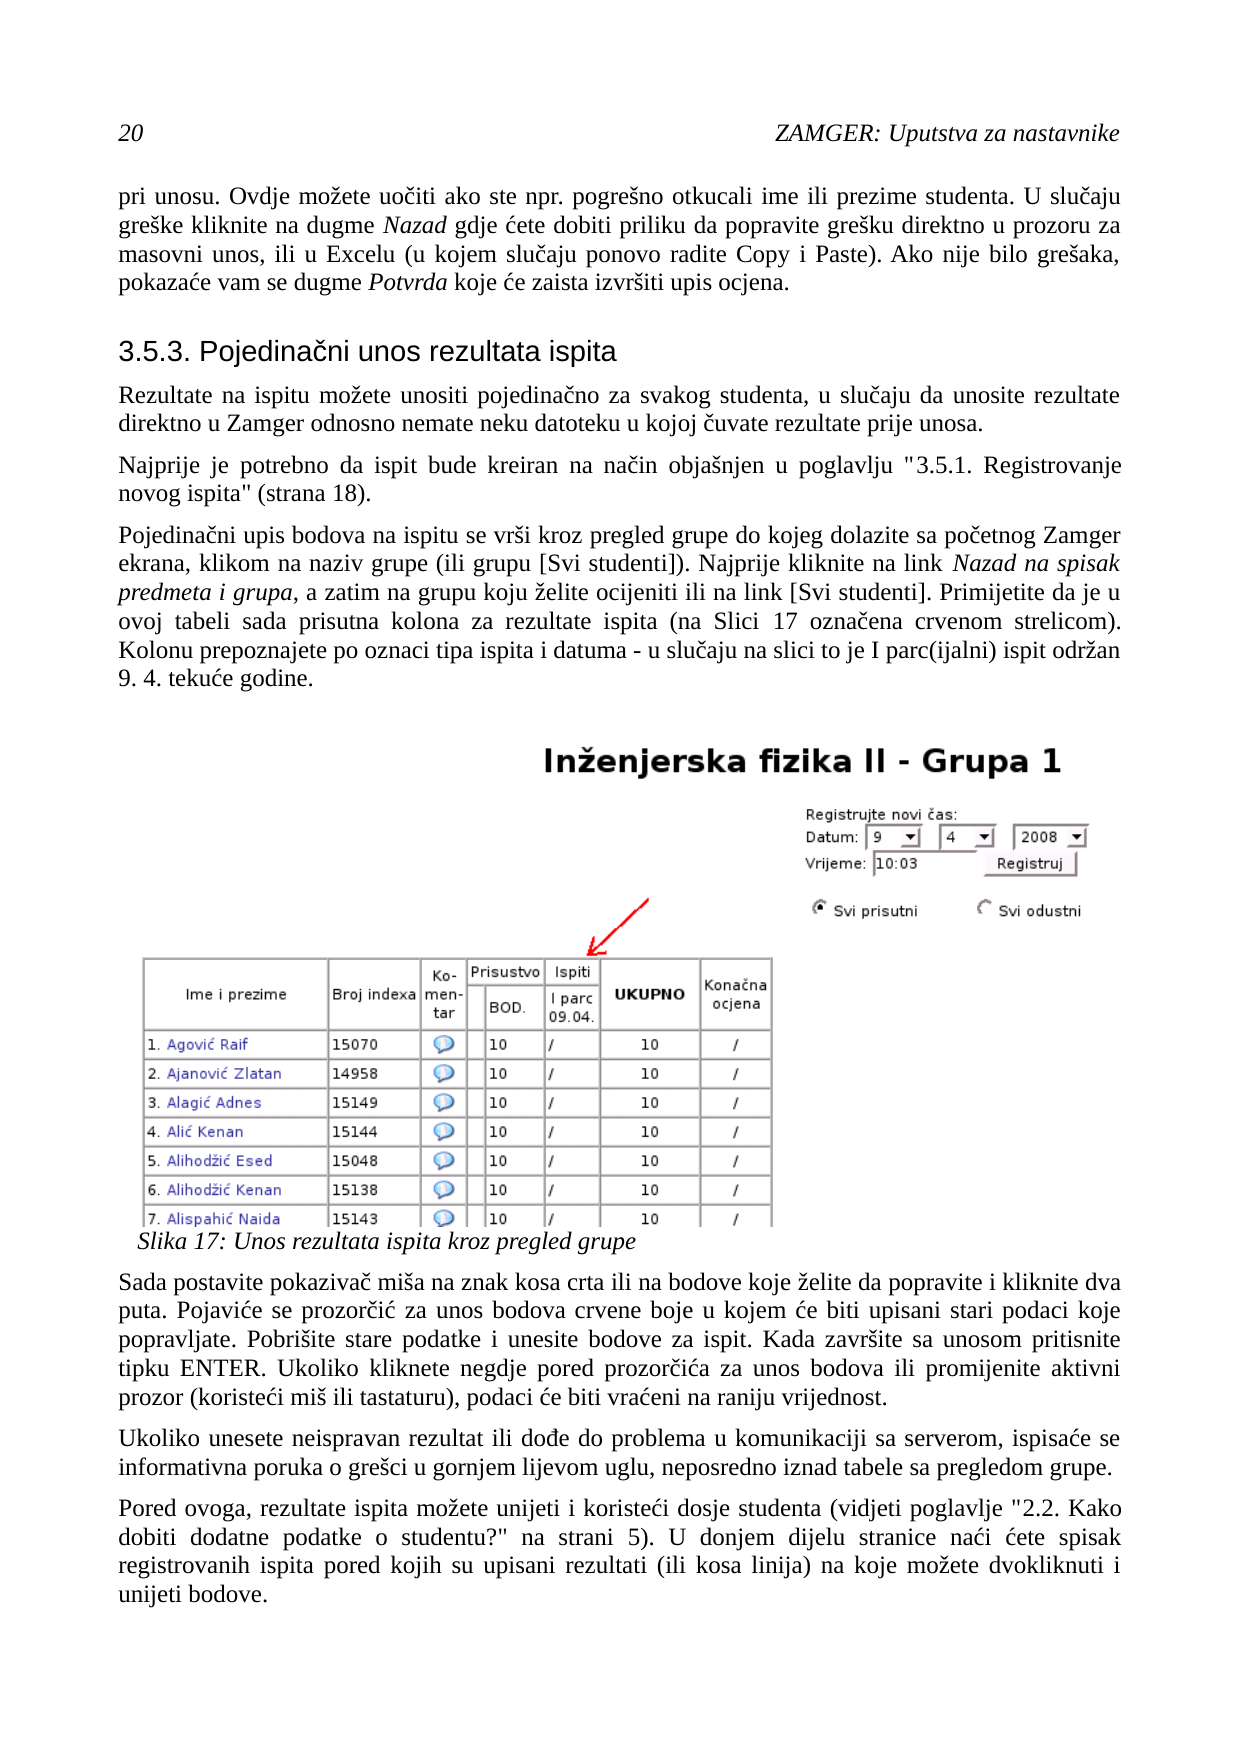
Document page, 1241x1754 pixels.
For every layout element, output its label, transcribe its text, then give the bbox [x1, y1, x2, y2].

text Pojedinačni upis bodova na ispitu se vrši kroz pregled grupe do kojeg dolazite sa početnog Zamger ekrana, klikom na naziv grupe (ili grupu [Svi studenti]). Najprije kliknite na link Nazad na spisak predmeta i grupa, a zatim na grupu koju želite ocijeniti ili na link [Svi studenti]. Primijetite da je u ovoj tabeli sada prisutna kolona za rezultate ispita (na Slici 17 označena crvenom strelicom). Kolonu prepoznajete po oznaci tipa ispita i datuma - u slučaju na slici to je I parc(ijalni) ispit održan 9. 4. tekuće godine. [118, 520, 1122, 692]
text Sada postavite pokazivač miša na znak kosa crta ili na bodove koje želite da popravite i kliknite dva puta. Pojaviće se prozorčić za unos bodova crvene boje u kojem će biti upisani stari podaci koje popravljate. Pobrišite stare podatke i unesite bodove za ispit. Kada završite sa unosom pritisnite tipku ENTER. Ukoliko kliknete negdje pored prozorčića za unos bodova ili promijenite aktivni prozor (koristeći miš ili tastaturu), podaci će biti vraćeni na raniju vrijednost. [118, 705, 1122, 1411]
text pri unosu. Ovdje možete uočiti ako ste npr. pogrešno otkucali ime ili prezime studenta. U slučaju greške kliknite na dugme Nazad gdje ćete dobiti priliku da popravite grešku direktno u prozoru za masovni unos, ili u Excelu (u kojem slučaju ponovo radite Copy i Paste). Ako nije bilo grešaka, pokazaće vam se dugme Potvrda koje će zaista izvršiti upis ocjena. [118, 181, 1122, 296]
text Ukoliko unesete neispravan rezultat ili dođe do problema u komunikaciji sa serverom, ispisaće se informativna poruka o grešci u gornjem lijevom uglu, neposredno iznad tabele sa pregledom grupe. [118, 1423, 1122, 1481]
text Slika 17: Unos rezultata ispita kroz pregled grupe [137, 1227, 1103, 1255]
text Rezultate na ispitu možete unositi pojedinačno za svakog studenta, u slučaju da unosite rezultate direktno u Zamger odnosno nemate neku datoteku u kojoj čuvate rezultate prije unosa. [118, 380, 1122, 437]
text Najprije je potrebno da ispit bude kreiran na način objašnjen u poglavlju "3.5.1. Registrovanje novog ispita" (strana 18). [118, 450, 1122, 507]
picture [137, 730, 1104, 1227]
subtitle 3.5.3. Pojedinačni unos rezultata ispita [118, 334, 1122, 367]
text Pored ovoga, rezultate ispita možete unijeti i koristeći dosje studenta (vidjeti poglavlje "2.2. Kako dobiti dodatne podatke o studentu?" na strani 5). U donjem dijelu stranice naći ćete spisak registrovanih ispita pored kojih su upisani rezultati (ili kosa linija) na koje možete dvokliknuti i unijeti bodove. [118, 1493, 1122, 1608]
